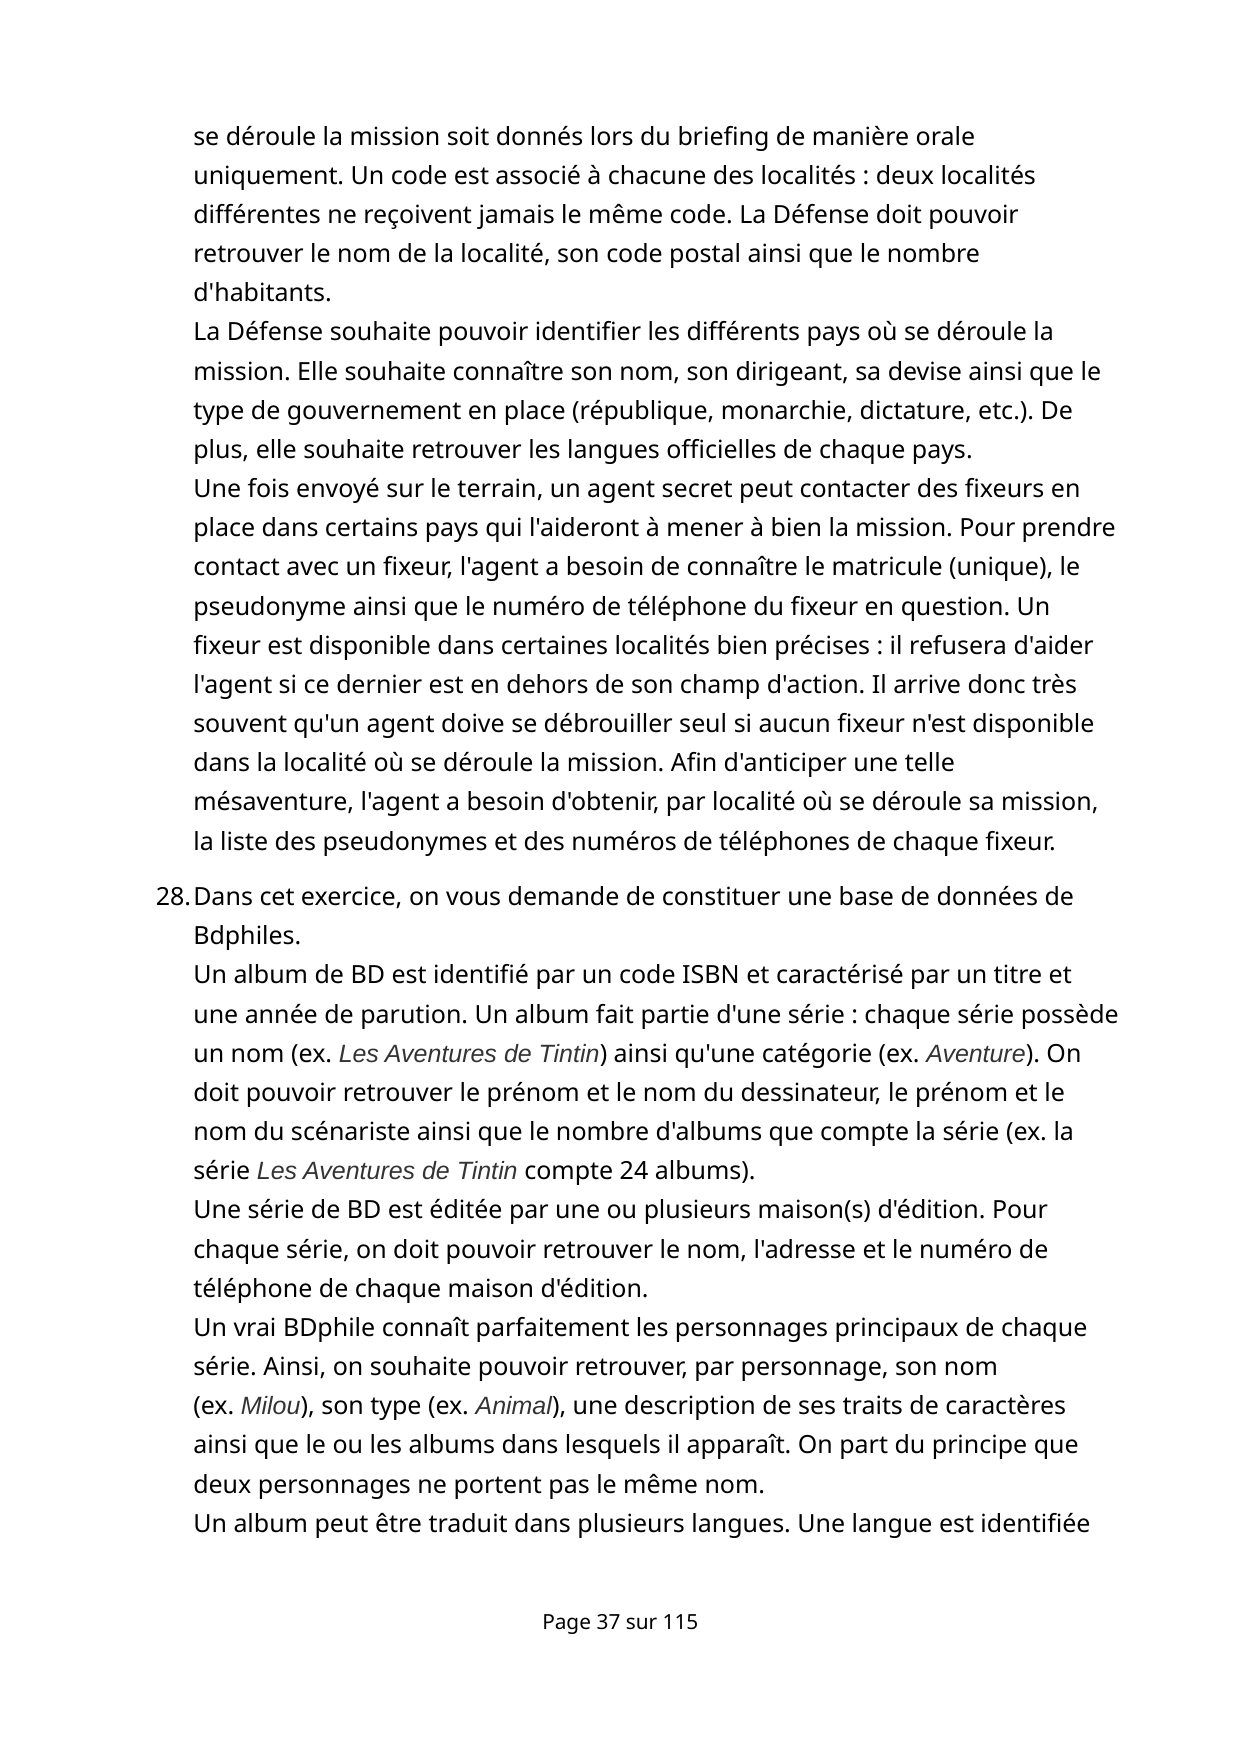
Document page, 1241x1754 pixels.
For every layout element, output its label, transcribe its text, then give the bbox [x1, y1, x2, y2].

list se déroule la mission soit donnés lors du briefing de manière orale uniquement. Un code est associé à chacune des localités : deux localités différentes ne reçoivent jamais le même code. La Défense doit pouvoir retrouver le nom de la localité, son code postal ainsi que le nombre d'habitants. La Défense souhaite pouvoir identifier les différents pays où se déroule la mission. Elle souhaite connaître son nom, son dirigeant, sa devise ainsi que le type de gouvernement en place (république, monarchie, dictature, etc.). De plus, elle souhaite retrouver les langues officielles de chaque pays. Une fois envoyé sur le terrain, un agent secret peut contacter des fixeurs en place dans certains pays qui l'aideront à mener à bien la mission. Pour prendre contact avec un fixeur, l'agent a besoin de connaître le matricule (unique), le pseudonyme ainsi que le numéro de téléphone du fixeur en question. Un fixeur est disponible dans certaines localités bien précises : il refusera d'aider l'agent si ce dernier est en dehors de son champ d'action. Il arrive donc très souvent qu'un agent doive se débrouiller seul si aucun fixeur n'est disponible dans la localité où se déroule la mission. Afin d'anticiper une telle mésaventure, l'agent a besoin d'obtenir, par localité où se déroule sa mission, la liste des pseudonymes et des numéros de téléphones de chaque fixeur. [156, 118, 1122, 857]
list Dans cet exercice, on vous demande de constituer une base de données de Bdphiles. Un album de BD est identifié par un code ISBN et caractérisé par un titre et une année de parution. Un album fait partie d'une série : chaque série possède un nom (ex. Les Aventures de Tintin) ainsi qu'une catégorie (ex. Aventure). On doit pouvoir retrouver le prénom et le nom du dessinateur, le prénom et le nom du scénariste ainsi que le nombre d'albums que compte la série (ex. la série Les Aventures de Tintin compte 24 albums). Une série de BD est éditée par une ou plusieurs maison(s) d'édition. Pour chaque série, on doit pouvoir retrouver le nom, l'adresse et le numéro de téléphone de chaque maison d'édition. Un vrai BDphile connaît parfaitement les personnages principaux de chaque série. Ainsi, on souhaite pouvoir retrouver, par personnage, son nom (ex. Milou), son type (ex. Animal), une description de ses traits de caractères ainsi que le ou les albums dans lesquels il apparaît. On part du principe que deux personnages ne portent pas le même nom. Un album peut être traduit dans plusieurs langues. Une langue est identifiée [156, 879, 1122, 1539]
